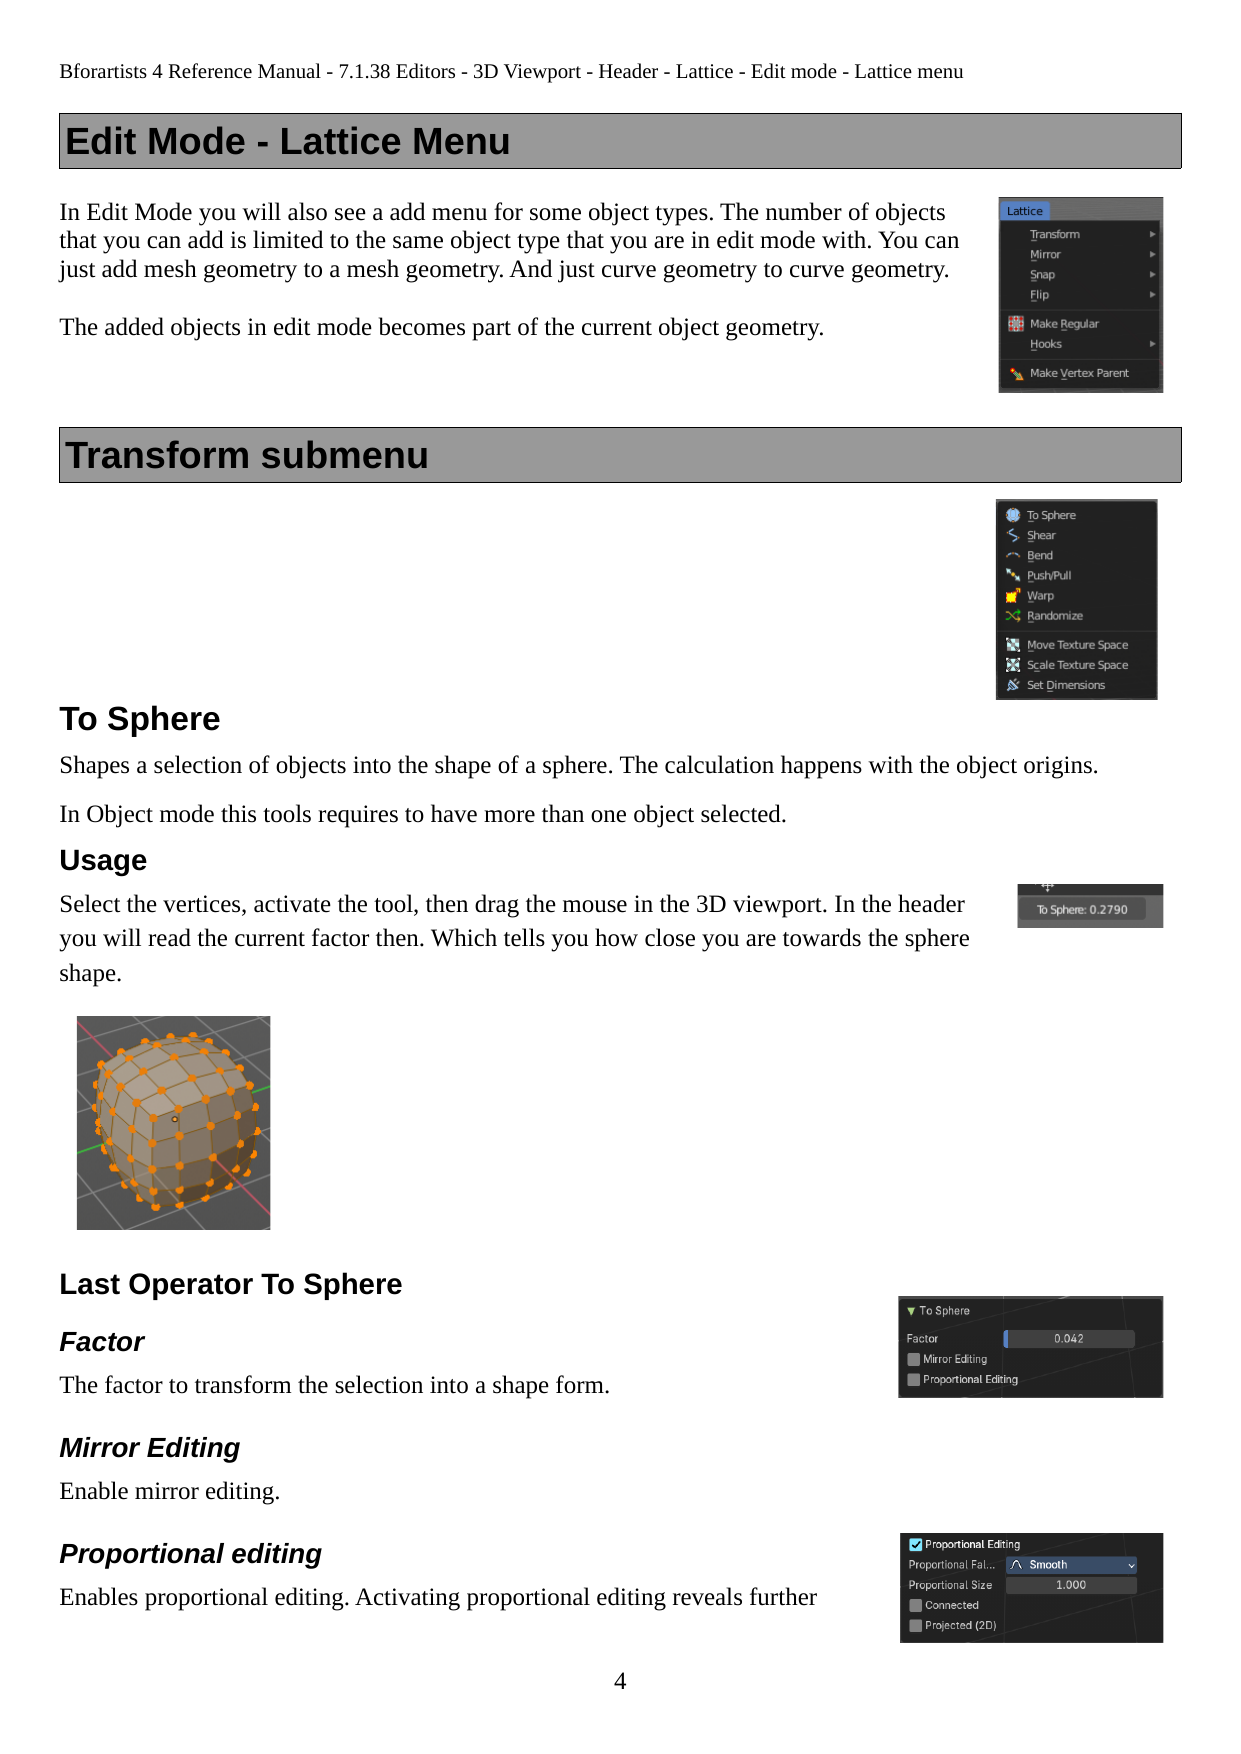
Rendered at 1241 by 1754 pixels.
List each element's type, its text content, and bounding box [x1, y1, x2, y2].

subtitle Factor [59, 1326, 898, 1358]
text The added objects in edit mode becomes part of the current object geometry. [59, 312, 998, 340]
picture [900, 1533, 1164, 1643]
text Enable mirror editing. [59, 1476, 1181, 1505]
picture [1017, 884, 1164, 928]
text Enables proportional editing. Activating proportional editing reveals further [59, 1582, 900, 1611]
picture [76, 1016, 271, 1230]
table_header Edit Mode - Lattice Menu [60, 114, 1181, 168]
table_header Transform submenu [60, 428, 1181, 482]
text Shapes a selection of objects into the shape of a sphere. The calculation happens with the object origins. [59, 750, 1181, 779]
subtitle Mirror Editing [59, 1432, 1181, 1463]
picture [898, 1296, 1164, 1398]
picture [995, 499, 1158, 700]
text The factor to transform the selection into a shape form. [59, 1370, 1181, 1399]
subtitle [1164, 1326, 1181, 1358]
subtitle To Sphere [59, 699, 1181, 738]
text In Edit Mode you will also see a add menu for some object types. The number of objects that you can add is limited to the same object type that you are in edit mode with. You can just add mesh geometry to a mesh geometry. And just curve geometry to curve geometry. [59, 197, 998, 283]
subtitle Proportional editing [59, 1538, 900, 1569]
text Select the vertices, activate the tool, then drag the mouse in the 3D viewport. In the header you will read the current factor then. Which tells you how close you are towards the sphere shape. [59, 889, 1181, 987]
picture [998, 197, 1164, 393]
subtitle [1164, 1538, 1181, 1569]
subtitle Last Operator To Sphere [59, 1267, 1181, 1301]
text In Object mode this tools requires to have more than one object selected. [59, 799, 1181, 828]
subtitle Usage [59, 843, 1181, 876]
